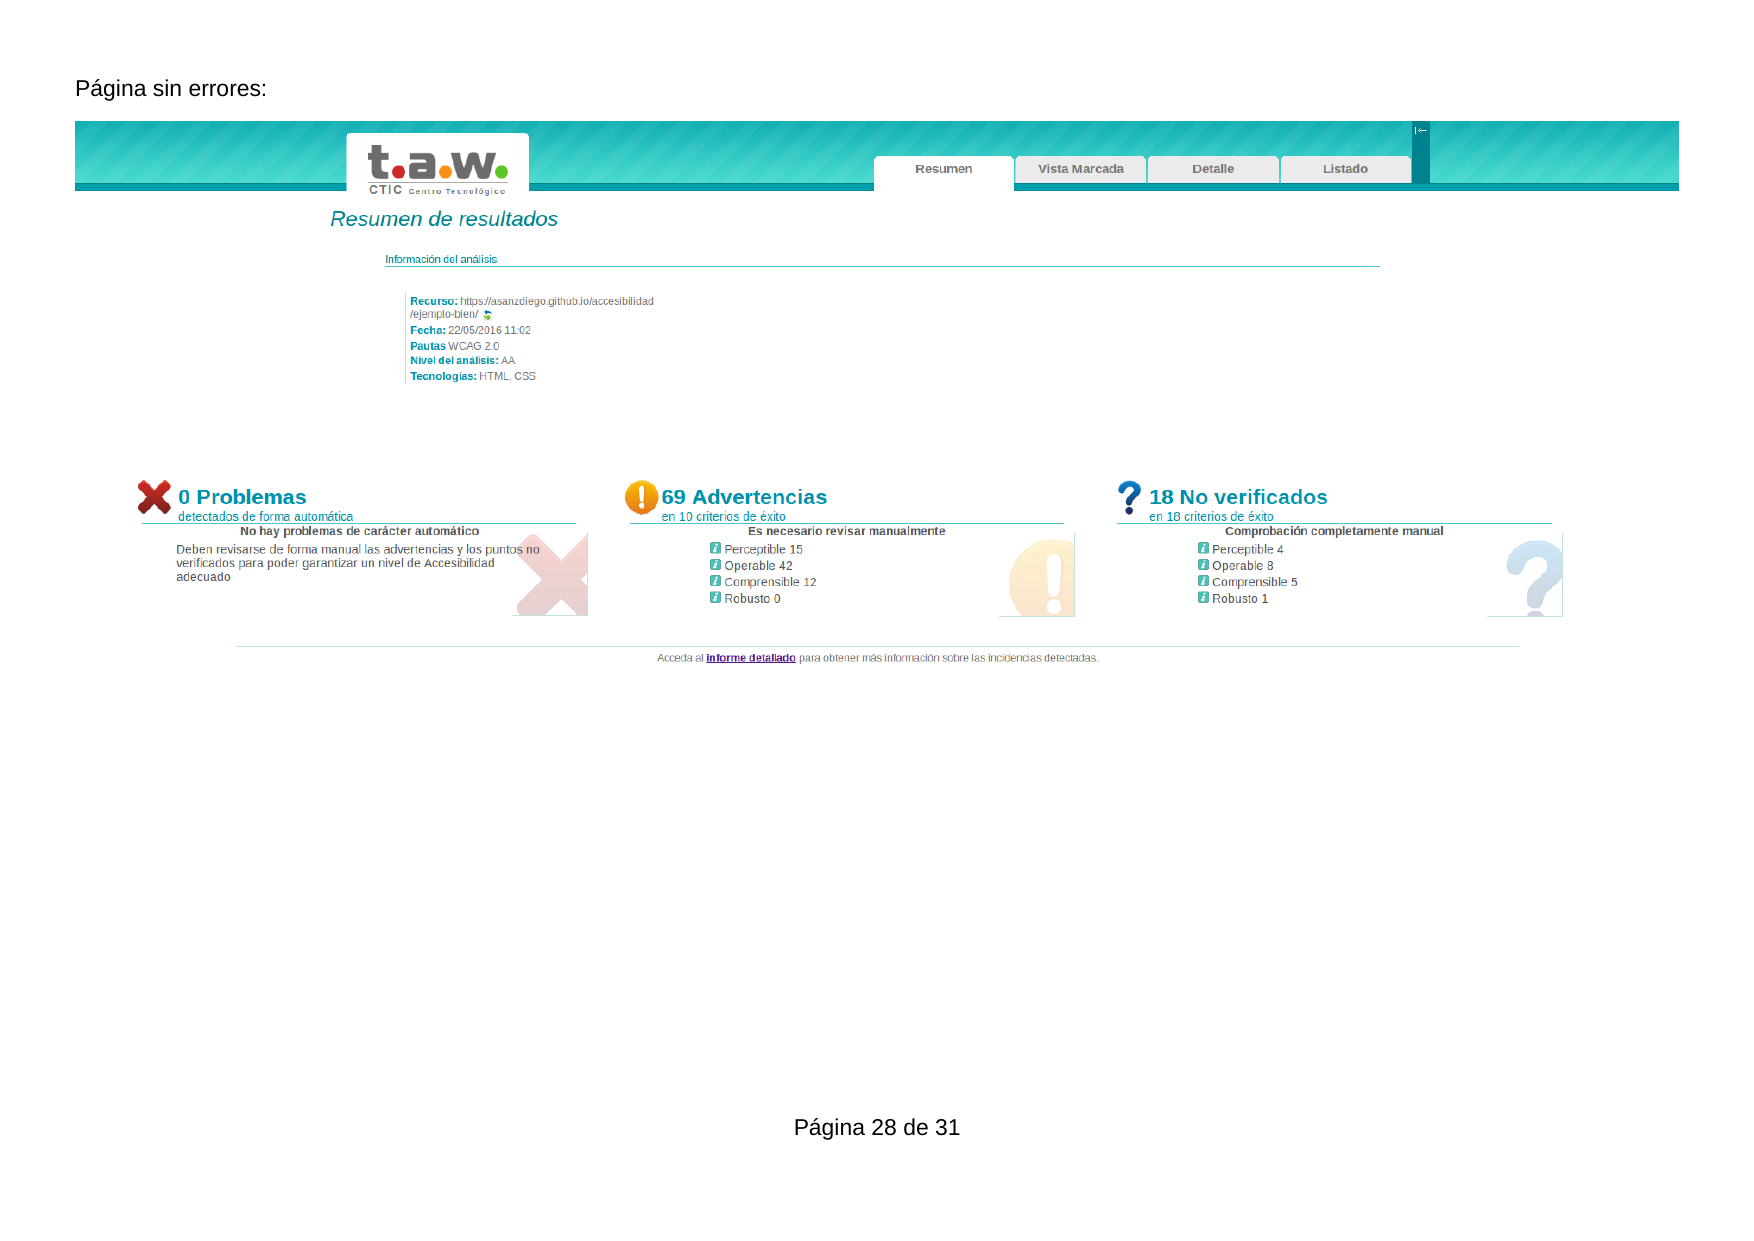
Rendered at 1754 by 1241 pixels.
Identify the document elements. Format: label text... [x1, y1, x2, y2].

text Página sin errores: [75, 75, 1679, 101]
picture [75, 121, 1679, 681]
